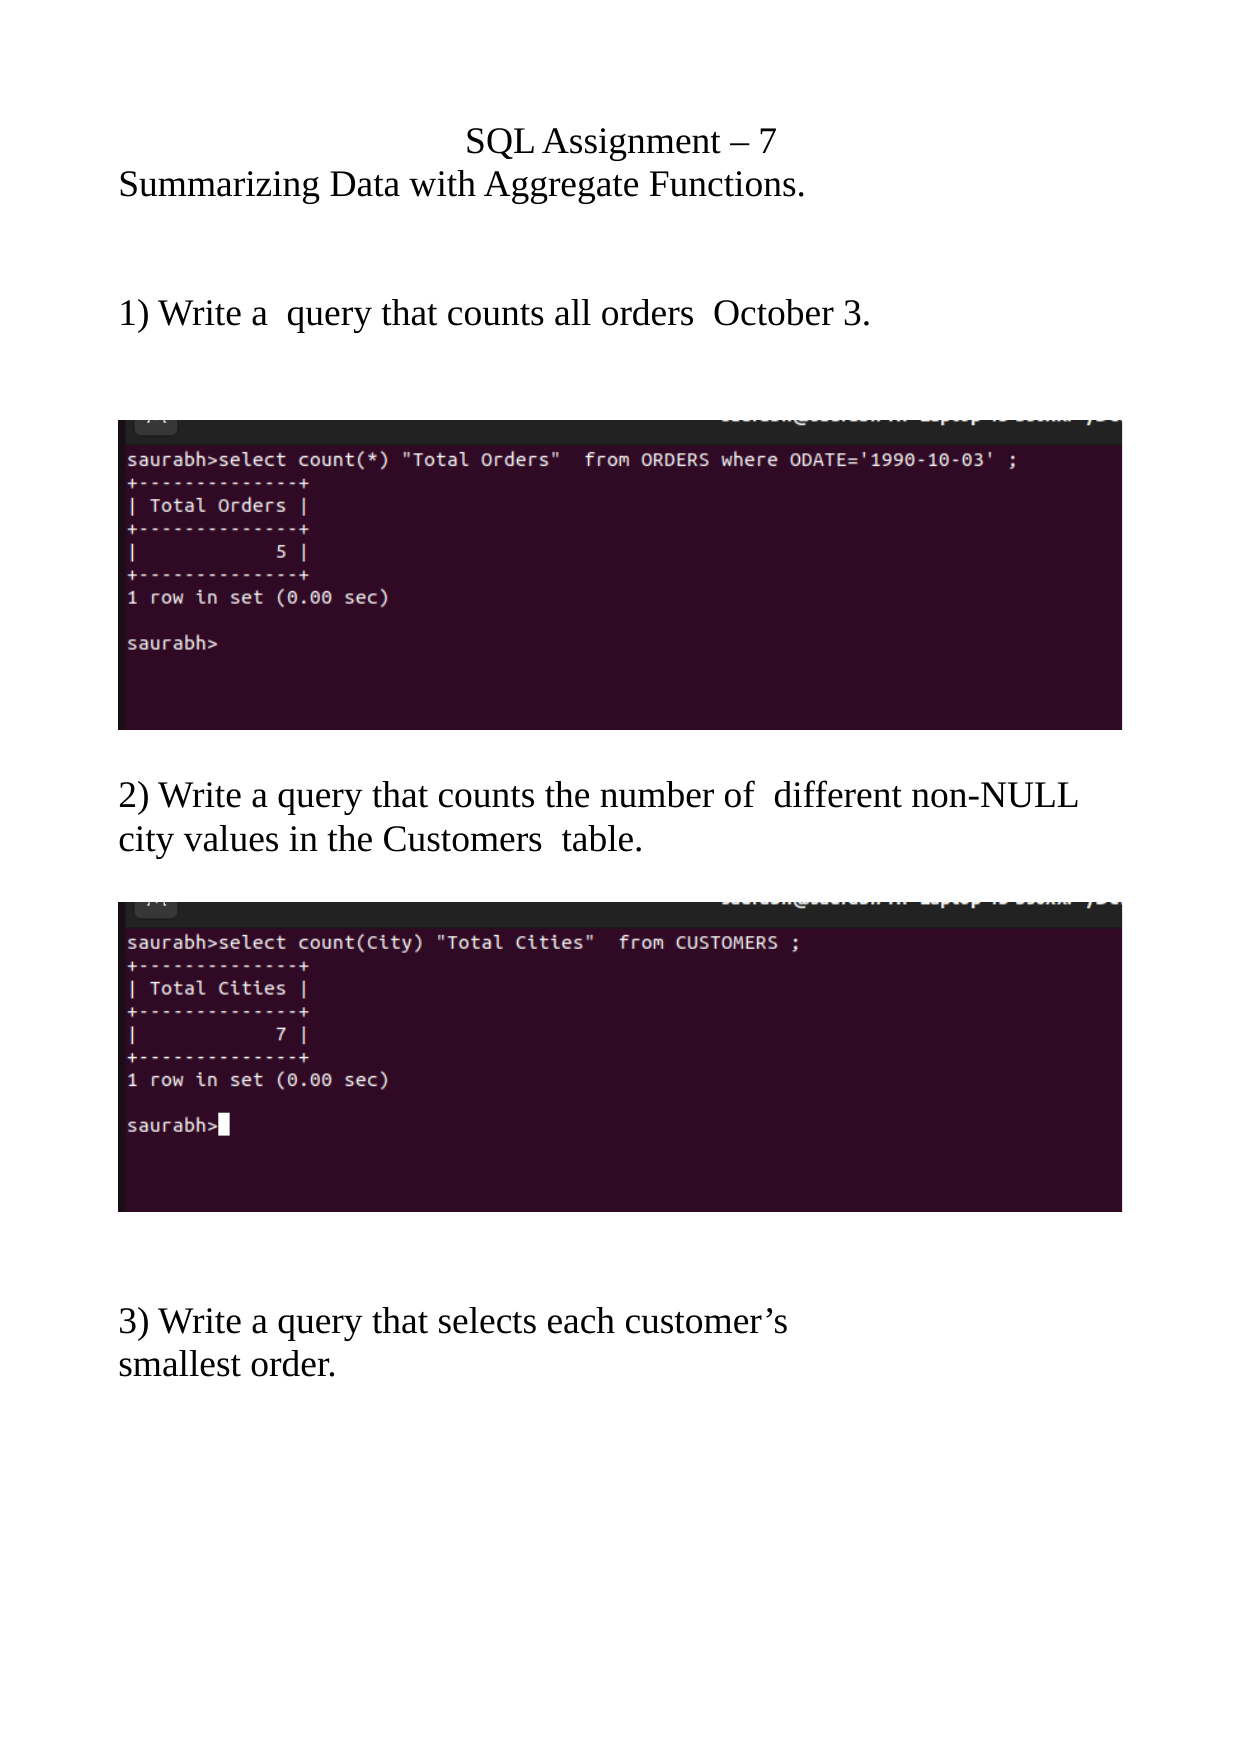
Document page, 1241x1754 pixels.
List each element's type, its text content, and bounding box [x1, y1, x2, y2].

picture [118, 420, 1123, 730]
text Summarizing Data with Aggregate Functions. [118, 161, 1122, 204]
text SQL Assignment – 7 [118, 118, 1122, 161]
text 2) Write a query that counts the number of different non-NULL city values in the Customers table. [118, 773, 1122, 859]
picture [118, 902, 1123, 1212]
text 3) Write a query that selects each customer’s [118, 1298, 1122, 1341]
text 1) Write a query that counts all orders October 3. [118, 291, 1122, 334]
text smallest order. [118, 1341, 1122, 1384]
